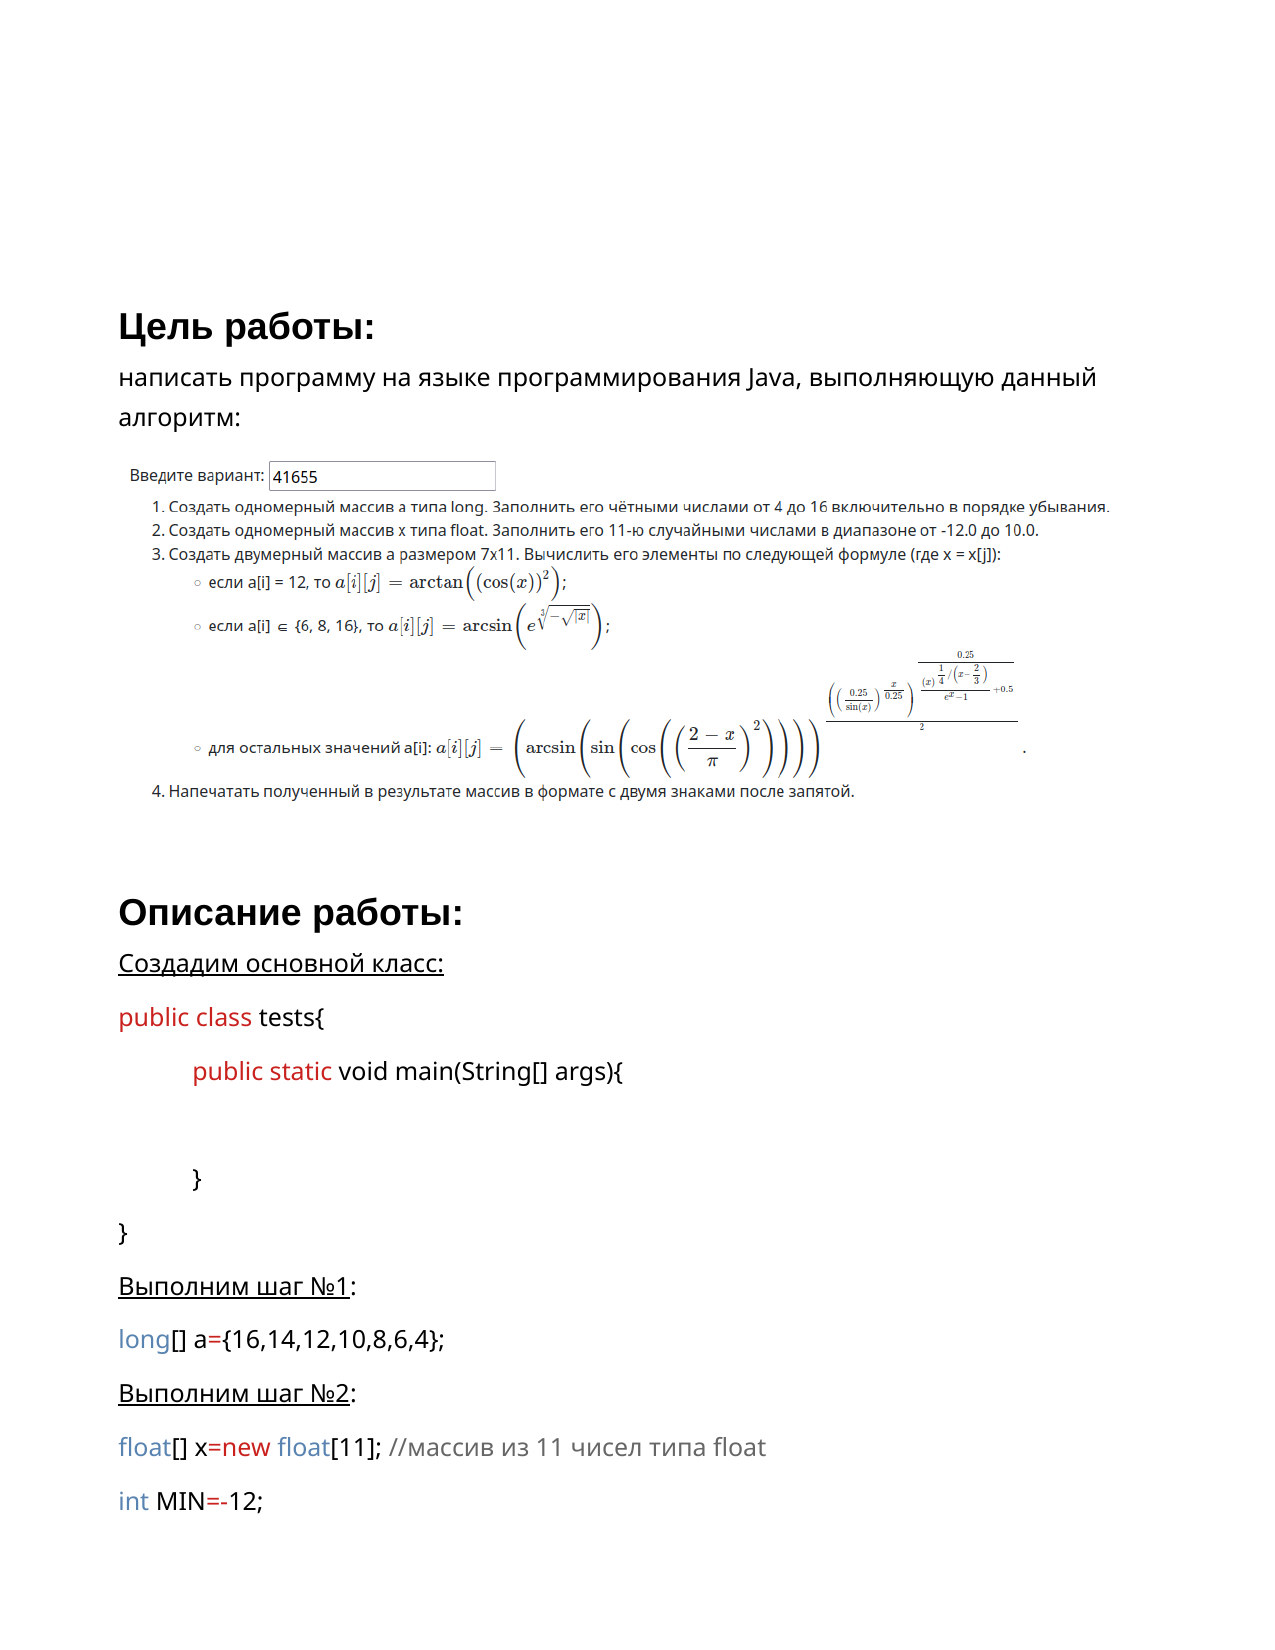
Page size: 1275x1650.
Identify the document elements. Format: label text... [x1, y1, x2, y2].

text } [118, 1161, 1157, 1195]
text long[] a={16,14,12,10,8,6,4}; [118, 1322, 1157, 1356]
text float[] x=new float[11]; //массив из 11 чисел типа float [118, 1429, 1157, 1463]
text int MIN=-12; [118, 1483, 1157, 1517]
text Создадим основной класс: [118, 946, 1157, 980]
text } [118, 1214, 1157, 1248]
text Выполним шаг №1: [118, 1268, 1157, 1302]
text public static void main(String[] args){ [118, 1053, 1157, 1087]
text Выполним шаг №2: [118, 1376, 1157, 1410]
text написать программу на языке программирования Java, выполняющую данный алгоритм: [118, 360, 1157, 433]
text public class tests{ [118, 999, 1157, 1033]
subtitle Описание работы: [118, 890, 1157, 933]
subtitle Цель работы: [118, 304, 1157, 347]
picture [118, 452, 1157, 807]
